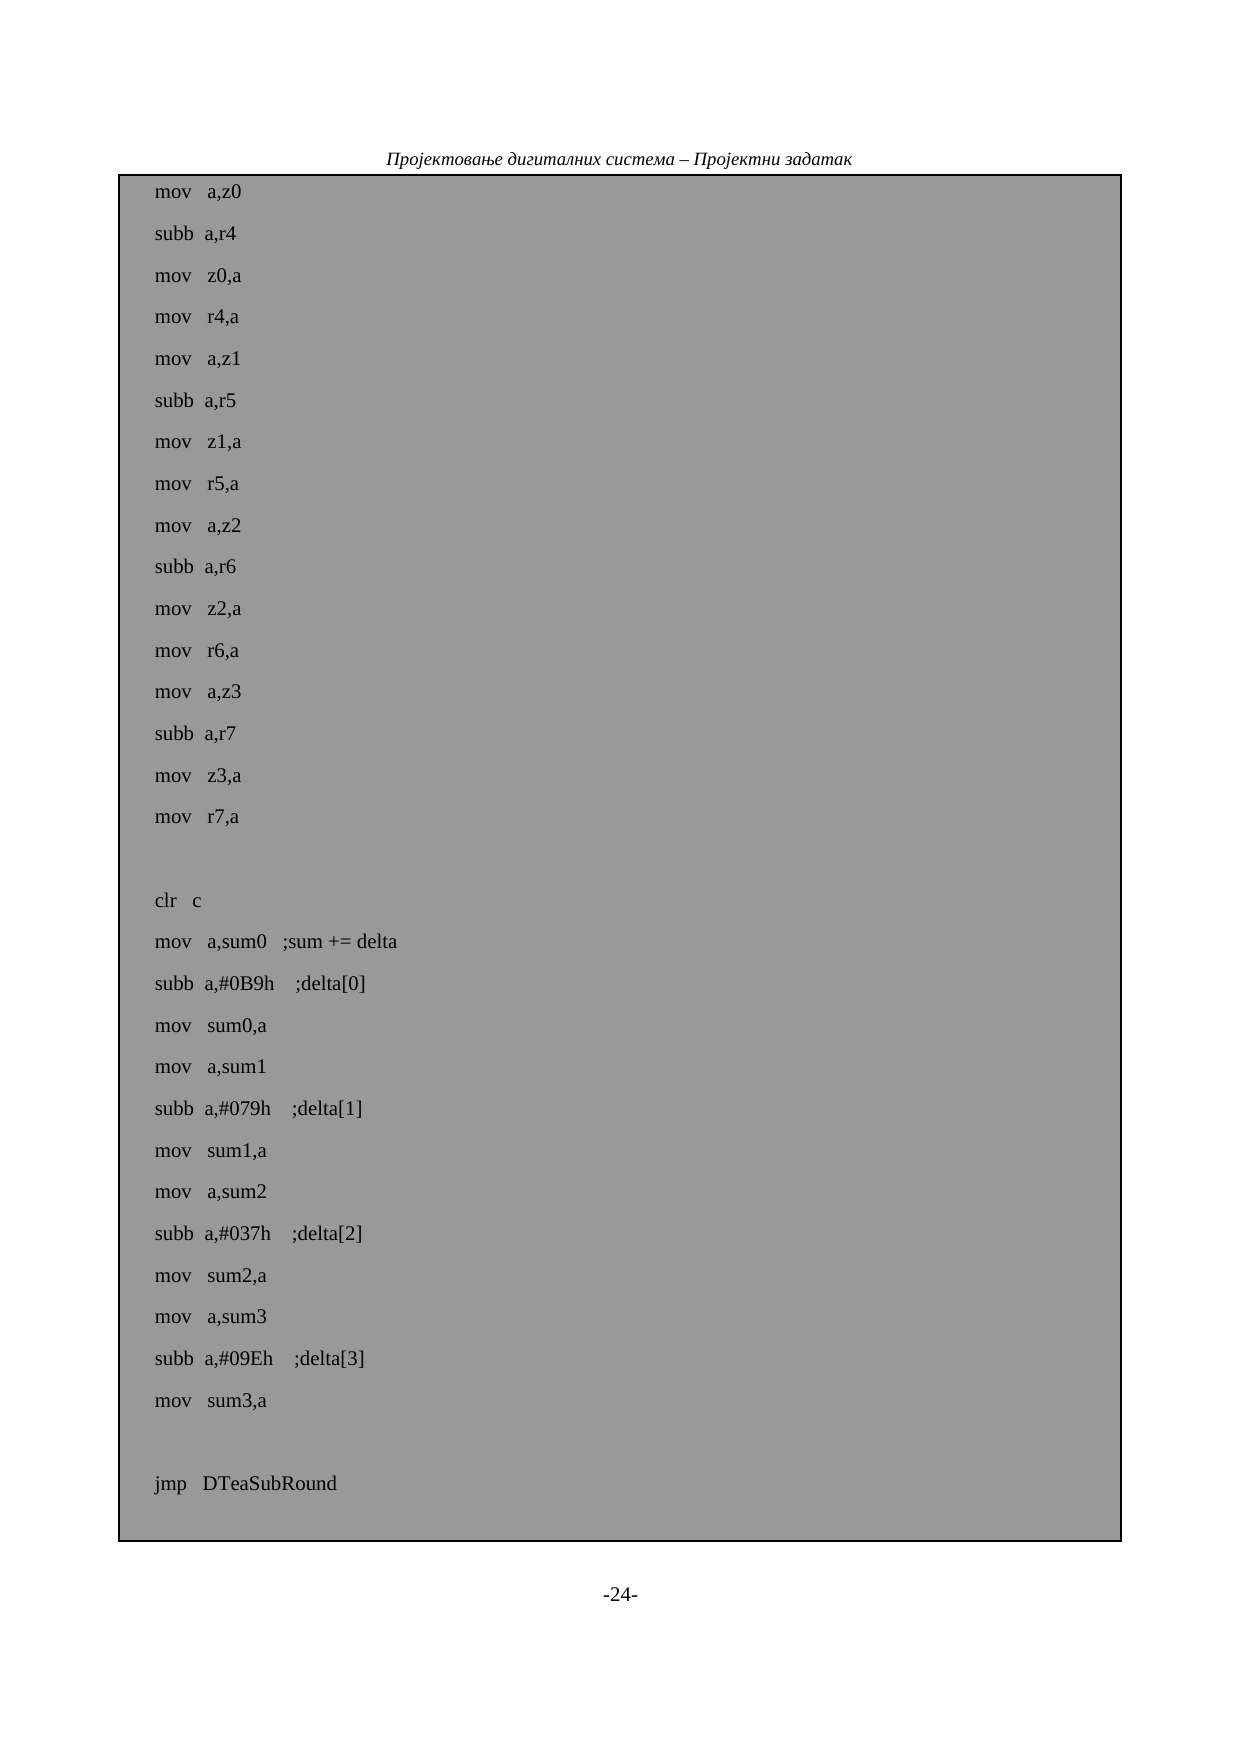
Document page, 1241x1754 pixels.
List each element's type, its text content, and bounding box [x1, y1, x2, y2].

text mov r6,a [120, 633, 1120, 667]
text clr c [120, 883, 1120, 917]
text mov z2,a [120, 591, 1120, 625]
text mov a,z0 [120, 176, 1120, 209]
text subb a,#09Eh ;delta[3] [120, 1341, 1120, 1375]
text mov sum3,a [120, 1383, 1120, 1417]
text mov a,z3 [120, 674, 1120, 709]
text mov r7,a [120, 799, 1120, 834]
text subb a,r7 [120, 716, 1120, 750]
text mov a,z2 [120, 508, 1120, 542]
text mov sum1,a [120, 1133, 1120, 1167]
text mov z1,a [120, 424, 1120, 459]
text mov z0,a [120, 258, 1120, 292]
text subb a,r4 [120, 216, 1120, 250]
text mov a,sum0 ;sum += delta [120, 924, 1120, 959]
text mov r4,a [120, 299, 1120, 334]
text jmp DTeaSubRound [120, 1466, 1120, 1500]
text subb a,#079h ;delta[1] [120, 1091, 1120, 1125]
text subb a,r6 [120, 549, 1120, 584]
text mov sum0,a [120, 1008, 1120, 1042]
text subb a,#0B9h ;delta[0] [120, 966, 1120, 1000]
text mov z3,a [120, 758, 1120, 792]
text mov a,z1 [120, 341, 1120, 375]
text mov sum2,a [120, 1258, 1120, 1292]
text subb a,r5 [120, 383, 1120, 417]
text mov a,sum3 [120, 1299, 1120, 1334]
text mov a,sum1 [120, 1049, 1120, 1084]
text mov a,sum2 [120, 1174, 1120, 1209]
text subb a,#037h ;delta[2] [120, 1216, 1120, 1250]
text mov r5,a [120, 466, 1120, 500]
